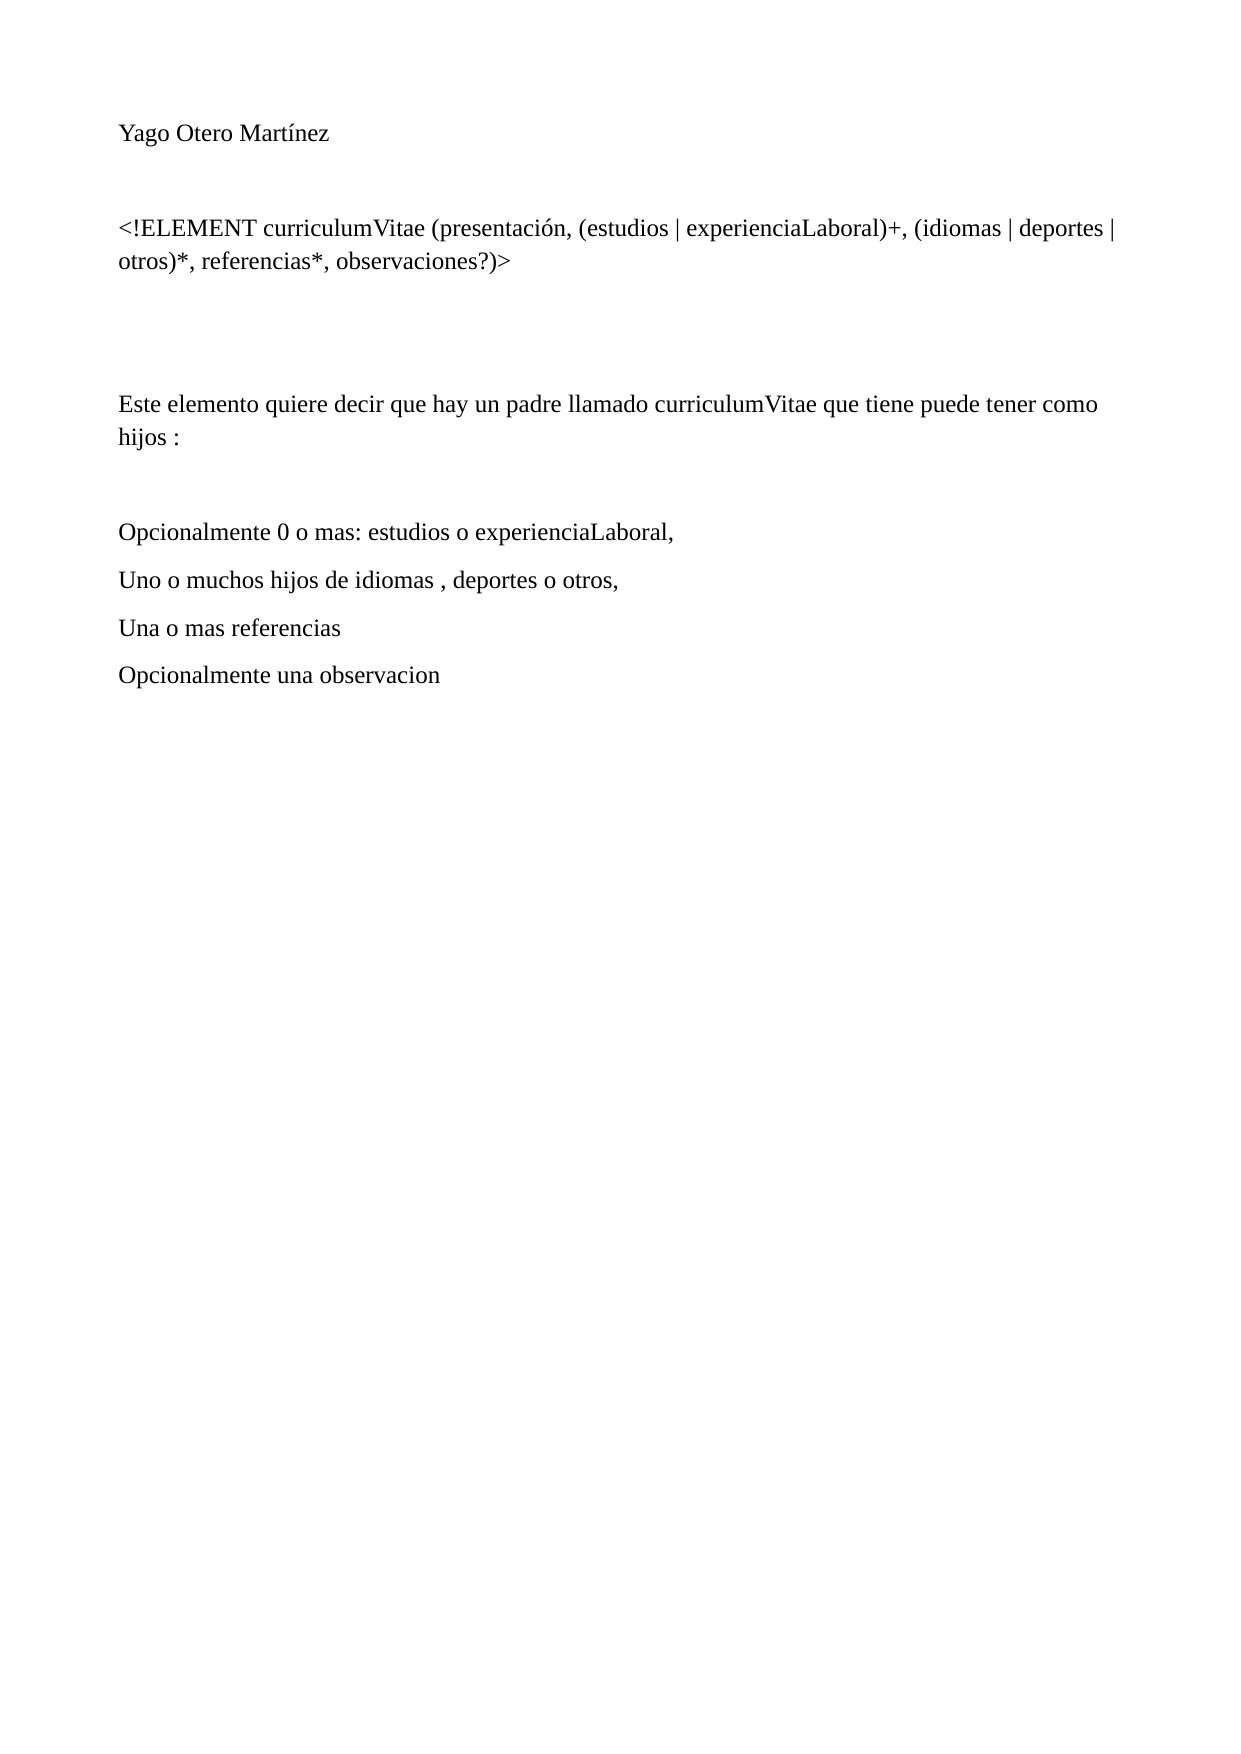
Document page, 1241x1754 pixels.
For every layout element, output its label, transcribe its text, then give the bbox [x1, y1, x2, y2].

text <!ELEMENT curriculumVitae (presentación, (estudios | experienciaLaboral)+, (idiomas | deportes | otros)*, referencias*, observaciones?)> [118, 213, 1122, 275]
text Yago Otero Martínez [118, 118, 1122, 147]
text Opcionalmente 0 o mas: estudios o experienciaLaboral, [118, 517, 1122, 546]
text Una o mas referencias [118, 613, 1122, 641]
text Uno o muchos hijos de idiomas , deportes o otros, [118, 565, 1122, 594]
text Opcionalmente una observacion [118, 660, 1122, 689]
text Este elemento quiere decir que hay un padre llamado curriculumVitae que tiene puede tener como hijos : [118, 389, 1122, 451]
